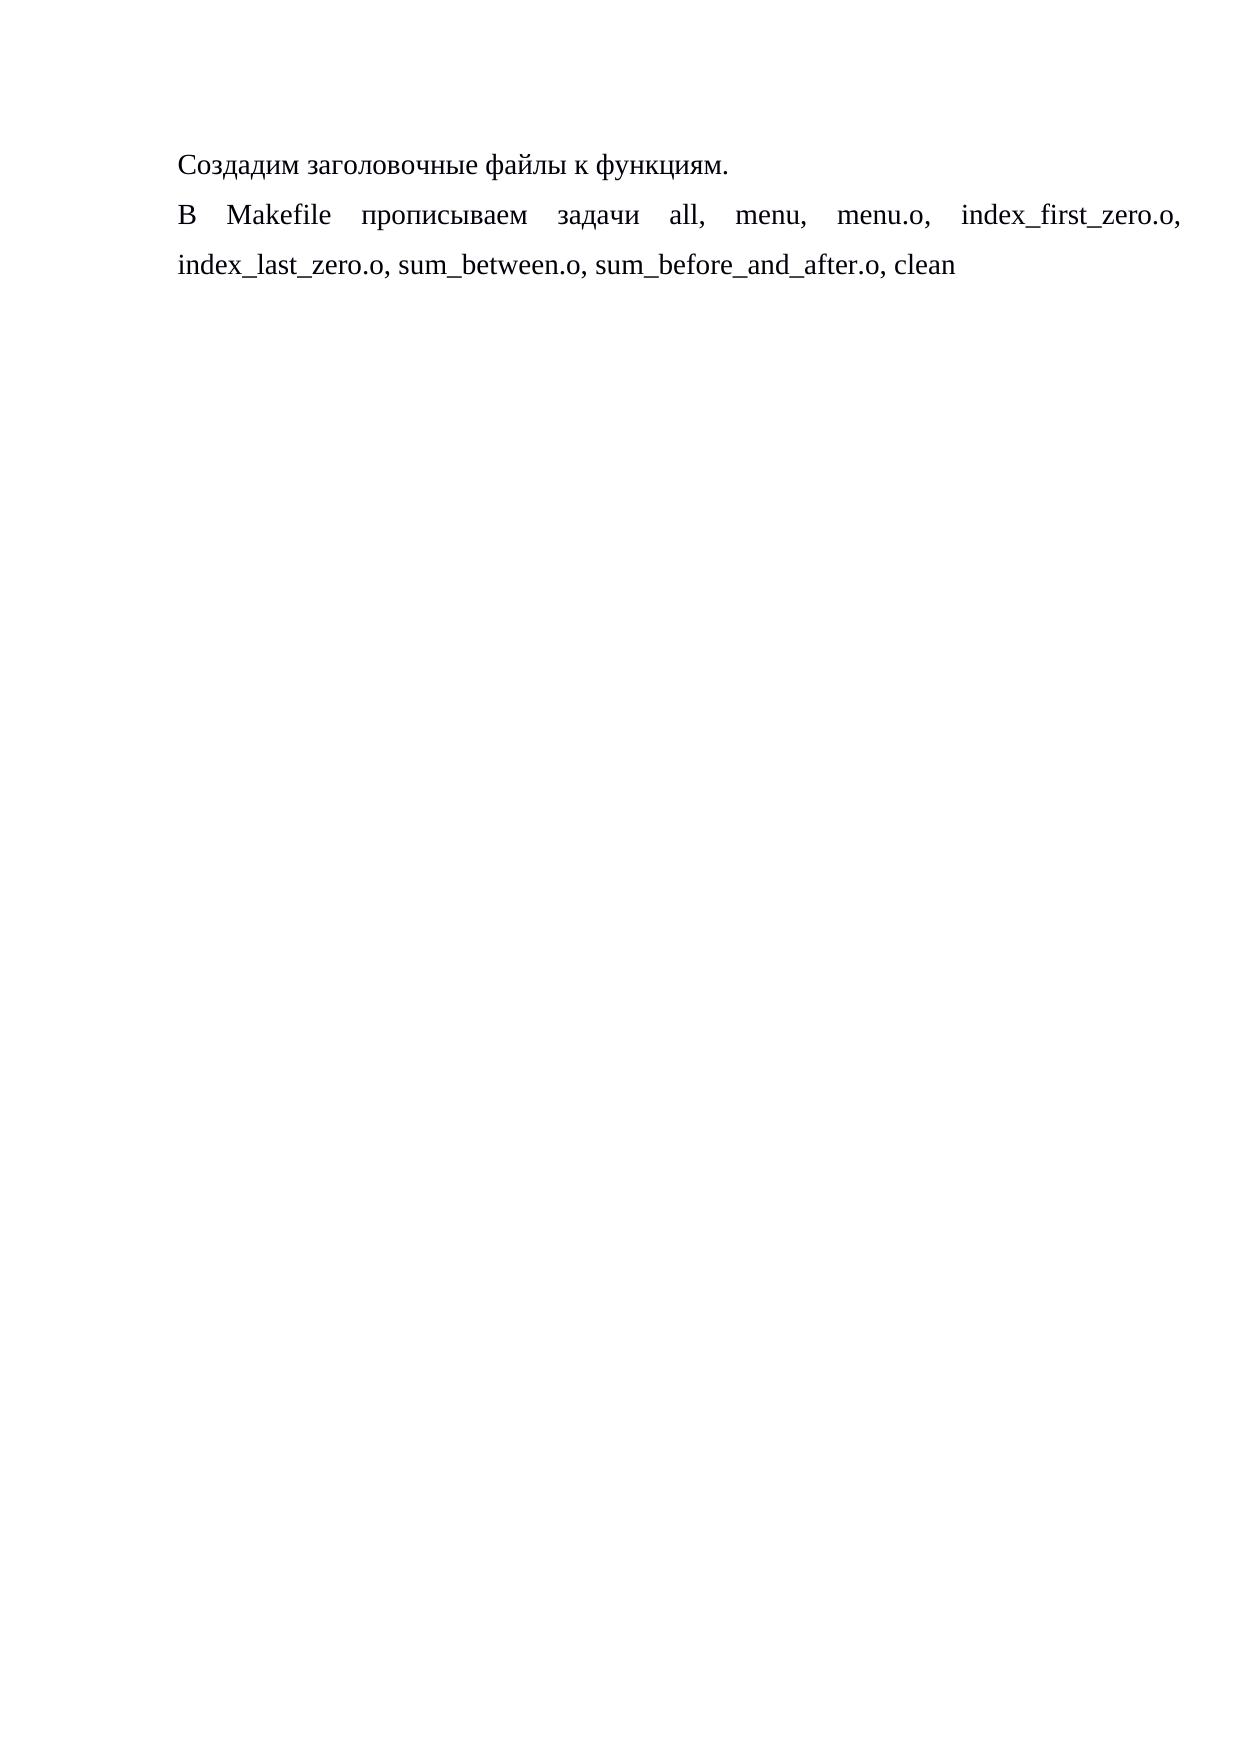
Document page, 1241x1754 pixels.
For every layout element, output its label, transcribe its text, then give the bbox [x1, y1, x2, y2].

text Создадим заголовочные файлы к функциям. [177, 147, 1181, 180]
text В Makefile прописываем задачи all, menu, menu.o, index_first_zero.o, index_last_zero.o, sum_between.o, sum_before_and_after.o, clean [177, 197, 1181, 281]
